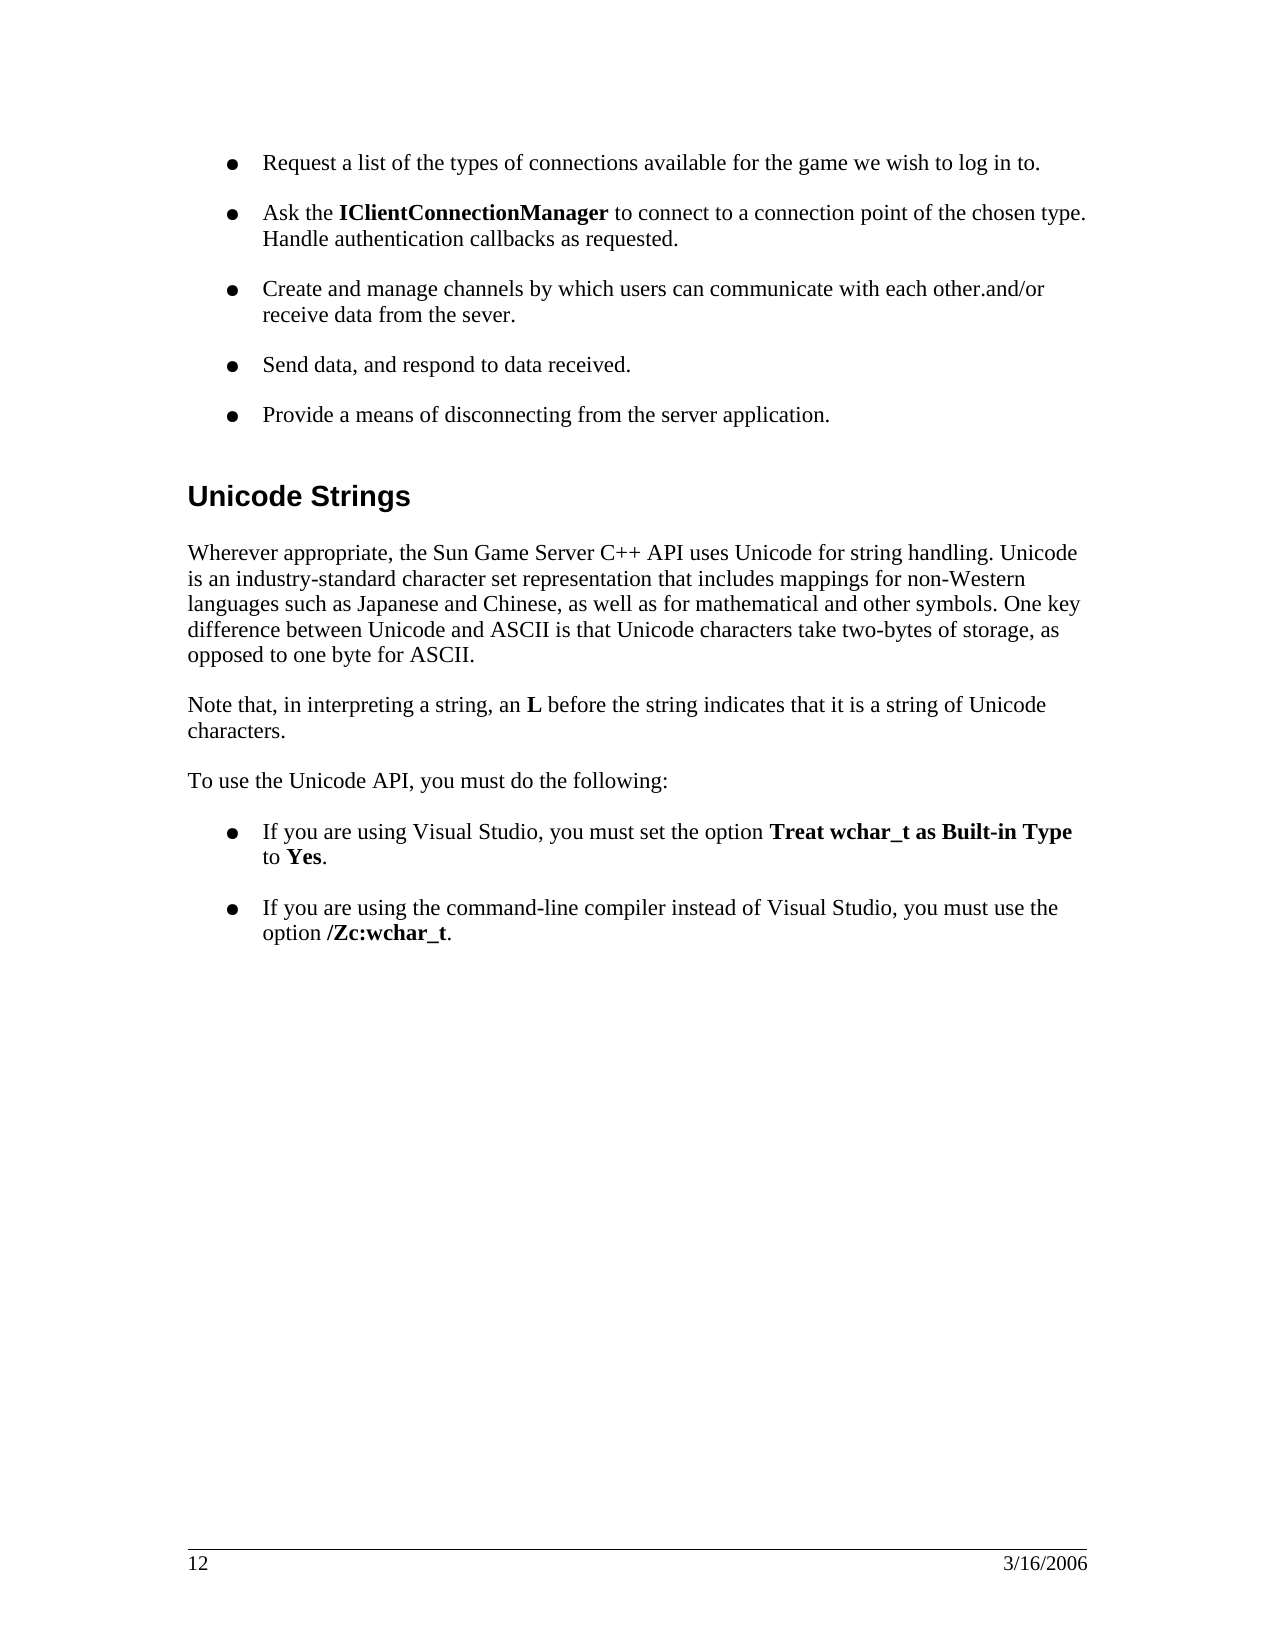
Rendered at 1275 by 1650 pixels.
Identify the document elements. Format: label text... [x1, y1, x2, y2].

list Ask the IClientConnectionManager to connect to a connection point of the chosen type. Handle authentication callbacks as requested. [225, 200, 1087, 251]
text Note that, in interpreting a string, an L before the string indicates that it is a string of Unicode characters. [187, 692, 1087, 743]
list Create and manage channels by which users can communicate with each other.and/or receive data from the sever. [225, 276, 1087, 327]
list Request a list of the types of connections available for the game we wish to log in to. [225, 150, 1087, 175]
list If you are using Visual Studio, you must set the option Treat wchar_t as Built-in Type to Yes. [225, 819, 1087, 869]
list If you are using the command-line compiler instead of Visual Studio, you must use the option /Zc:wchar_t. [225, 894, 1087, 945]
list Send data, and respond to data received. [225, 352, 1087, 377]
subtitle Unicode Strings [187, 469, 1087, 515]
text Wherever appropriate, the Sun Game Server C++ API uses Unicode for string handling. Unicode is an industry-standard character set representation that includes mappings for non-Western languages such as Japanese and Chinese, as well as for mathematical and other symbols. One key difference between Unicode and ASCII is that Unicode characters take two-bytes of storage, as opposed to one byte for ASCII. [187, 540, 1087, 667]
text To use the Unicode API, you must do the following: [187, 768, 1087, 794]
list Provide a means of disconnecting from the server application. [225, 402, 1087, 428]
